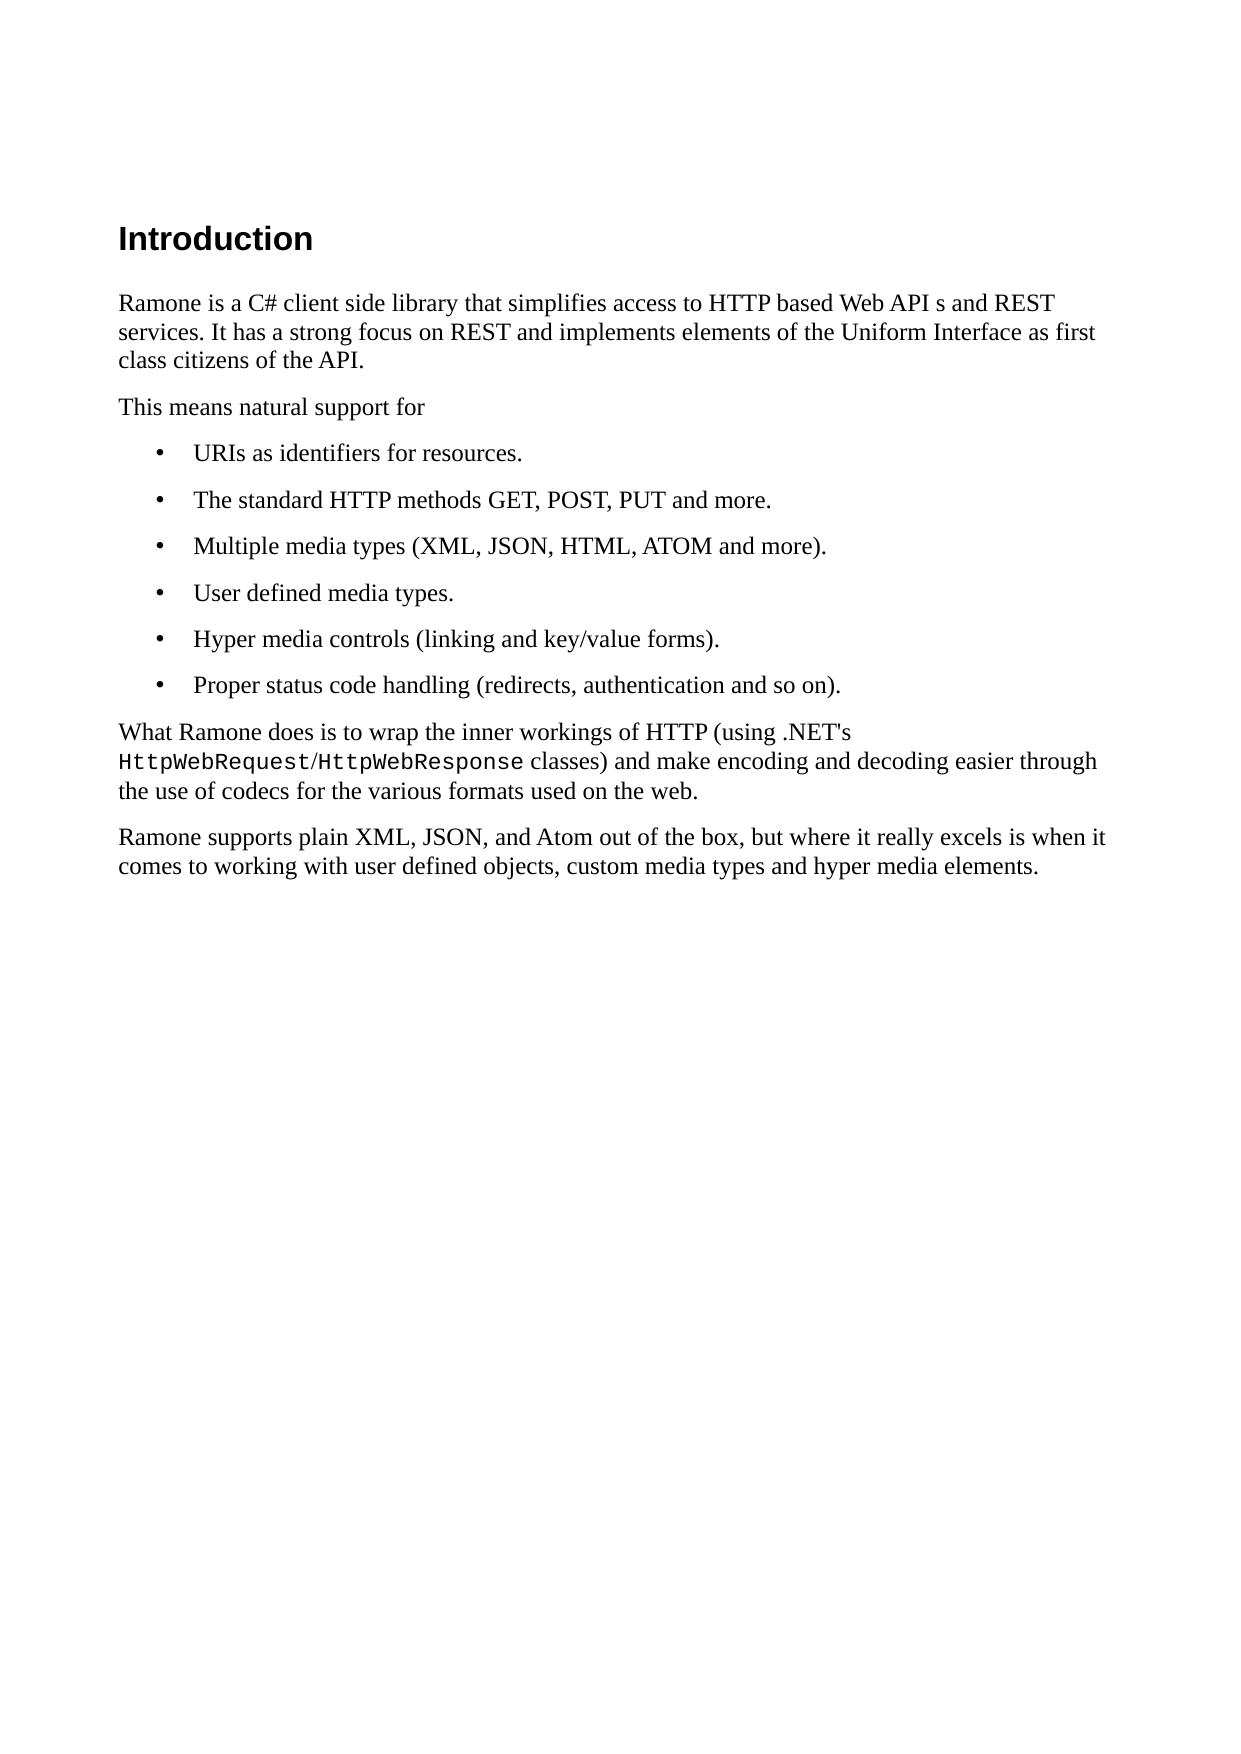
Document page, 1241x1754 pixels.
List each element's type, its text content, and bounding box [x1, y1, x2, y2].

subtitle Introduction [118, 219, 1122, 258]
text This means natural support for [118, 392, 1122, 421]
list User defined media types. [156, 578, 1122, 606]
list The standard HTTP methods GET, POST, PUT and more. [156, 485, 1122, 513]
text What Ramone does is to wrap the inner workings of HTTP (using .NET's HttpWebRequest/HttpWebResponse classes) and make encoding and decoding easier through the use of codecs for the various formats used on the web. [118, 717, 1122, 805]
list Proper status code handling (redirects, authentication and so on). [156, 671, 1122, 699]
text Ramone supports plain XML, JSON, and Atom out of the box, but where it really excels is when it comes to working with user defined objects, custom media types and hyper media elements. [118, 822, 1122, 880]
list Multiple media types (XML, JSON, HTML, ATOM and more). [156, 531, 1122, 560]
text Ramone is a C# client side library that simplifies access to HTTP based Web API s and REST services. It has a strong focus on REST and implements elements of the Uniform Interface as first class citizens of the API. [118, 288, 1122, 374]
list URIs as identifiers for resources. [156, 438, 1122, 467]
list Hyper media controls (linking and key/value forms). [156, 624, 1122, 653]
